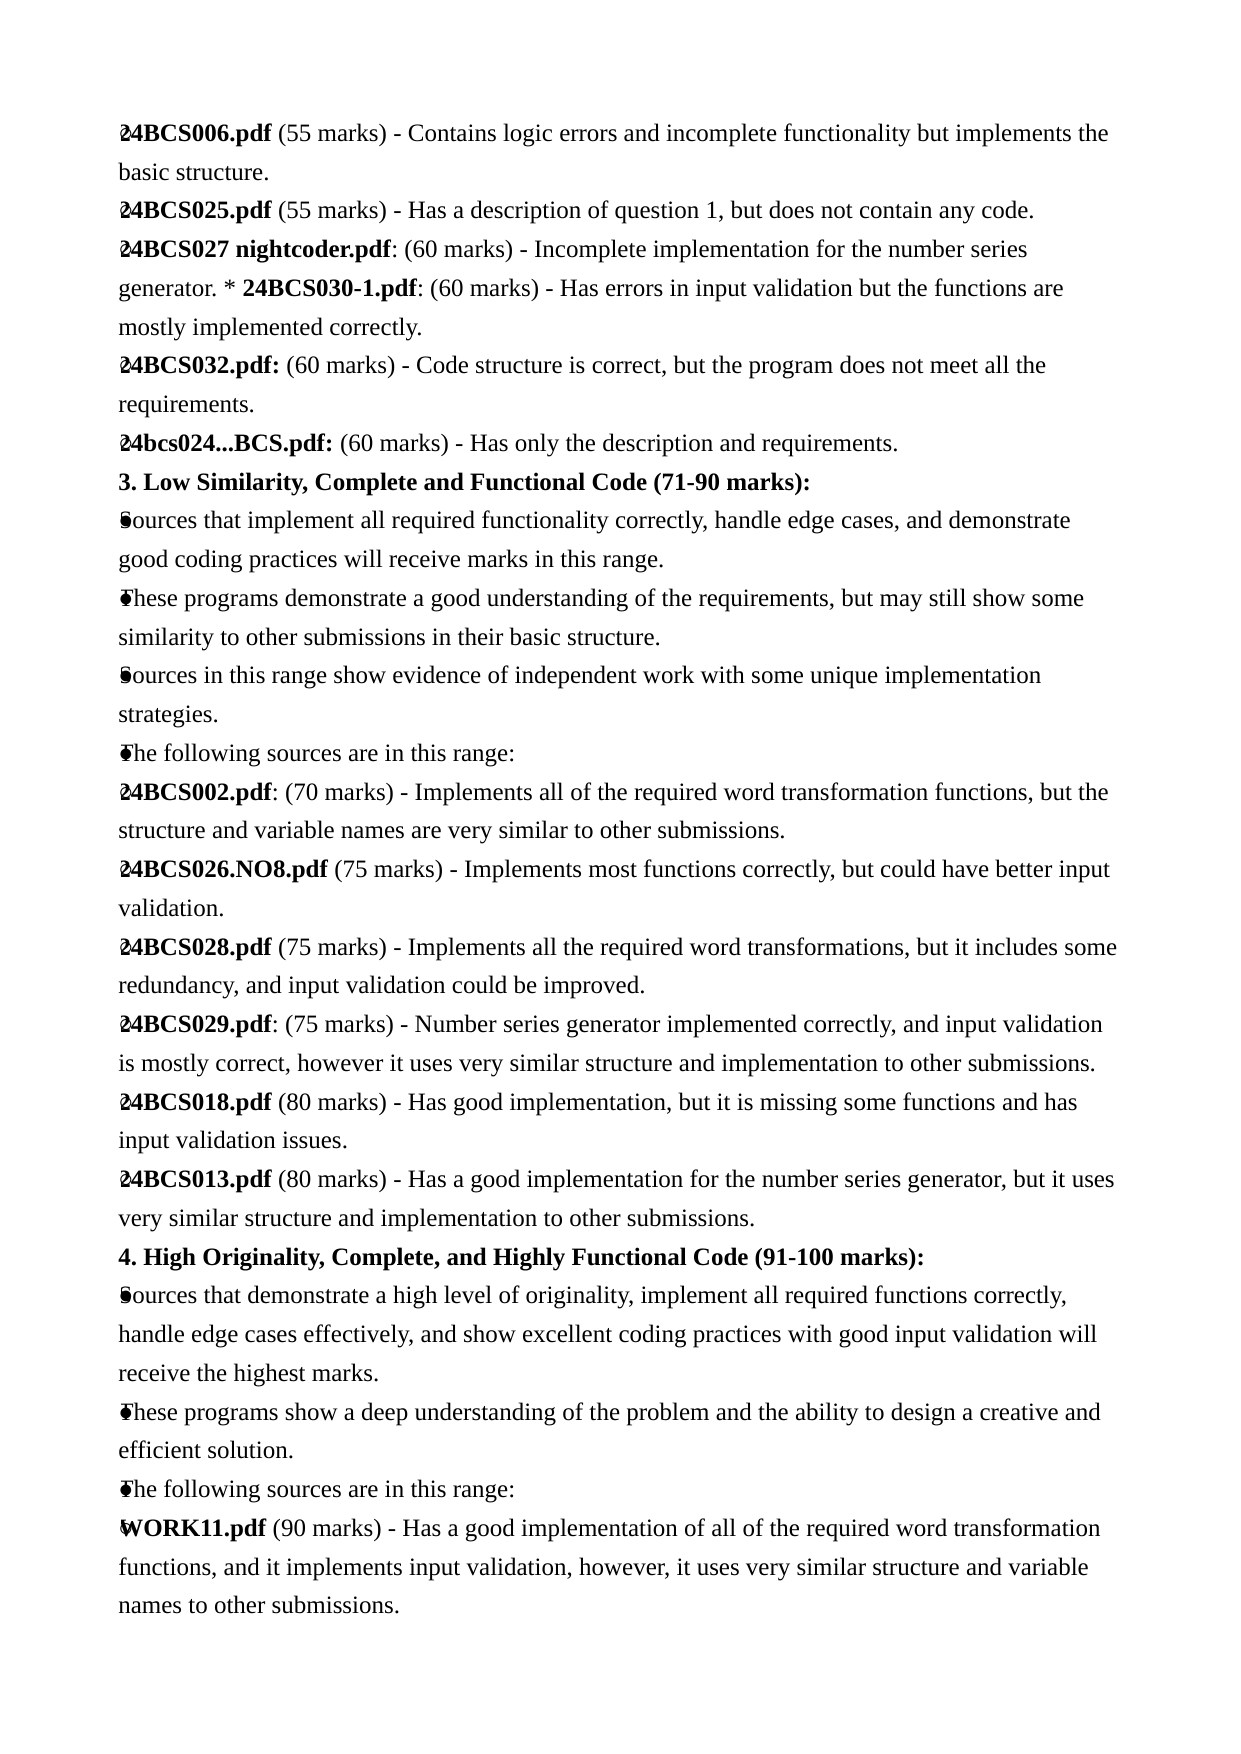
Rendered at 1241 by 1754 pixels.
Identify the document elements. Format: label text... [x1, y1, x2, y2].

text 24BCS018.pdf (80 marks) - Has good implementation, but it is missing some functions and has input validation issues. [118, 1087, 1122, 1154]
text 24BCS025.pdf (55 marks) - Has a description of question 1, but does not contain any code. [121, 196, 1122, 224]
text 24BCS026.NO8.pdf (75 marks) - Implements most functions correctly, but could have better input validation. [118, 854, 1122, 922]
text These programs demonstrate a good understanding of the requirements, but may still show some similarity to other submissions in their basic structure. [118, 583, 1122, 651]
text 4. High Originality, Complete, and Highly Functional Code (91-100 marks): [118, 1242, 1122, 1271]
text 24BCS027 nightcoder.pdf: (60 marks) - Incomplete implementation for the number series generator. * 24BCS030-1.pdf: (60 marks) - Has errors in input validation but the functions are mostly implemented correctly. [118, 234, 1122, 341]
text 24BCS013.pdf (80 marks) - Has a good implementation for the number series generator, but it uses very similar structure and implementation to other submissions. [118, 1164, 1122, 1232]
text The following sources are in this range: [121, 1474, 1122, 1503]
text Sources that implement all required functionality correctly, handle edge cases, and demonstrate good coding practices will receive marks in this range. [118, 506, 1122, 573]
text The following sources are in this range: [121, 738, 1122, 767]
text Sources in this range show evidence of independent work with some unique implementation strategies. [118, 661, 1122, 728]
text 24BCS032.pdf: (60 marks) - Code structure is correct, but the program does not meet all the requirements. [118, 351, 1122, 418]
text 24bcs024...BCS.pdf: (60 marks) - Has only the description and requirements. [121, 428, 1122, 457]
text WORK11.pdf (90 marks) - Has a good implementation of all of the required word transformation functions, and it implements input validation, however, it uses very similar structure and variable names to other submissions. [118, 1513, 1122, 1619]
text 24BCS028.pdf (75 marks) - Implements all the required word transformations, but it includes some redundancy, and input validation could be improved. [118, 932, 1122, 999]
text 24BCS006.pdf (55 marks) - Contains logic errors and incomplete functionality but implements the basic structure. [118, 118, 1122, 186]
text Sources that demonstrate a high level of originality, implement all required functions correctly, handle edge cases effectively, and show excellent coding practices with good input validation will receive the highest marks. [118, 1281, 1122, 1387]
text 24BCS002.pdf: (70 marks) - Implements all of the required word transformation functions, but the structure and variable names are very similar to other submissions. [118, 777, 1122, 844]
text 24BCS029.pdf: (75 marks) - Number series generator implemented correctly, and input validation is mostly correct, however it uses very similar structure and implementation to other submissions. [118, 1009, 1122, 1077]
text 3. Low Similarity, Complete and Functional Code (71-90 marks): [118, 467, 1122, 496]
text These programs show a deep understanding of the problem and the ability to design a creative and efficient solution. [118, 1397, 1122, 1464]
